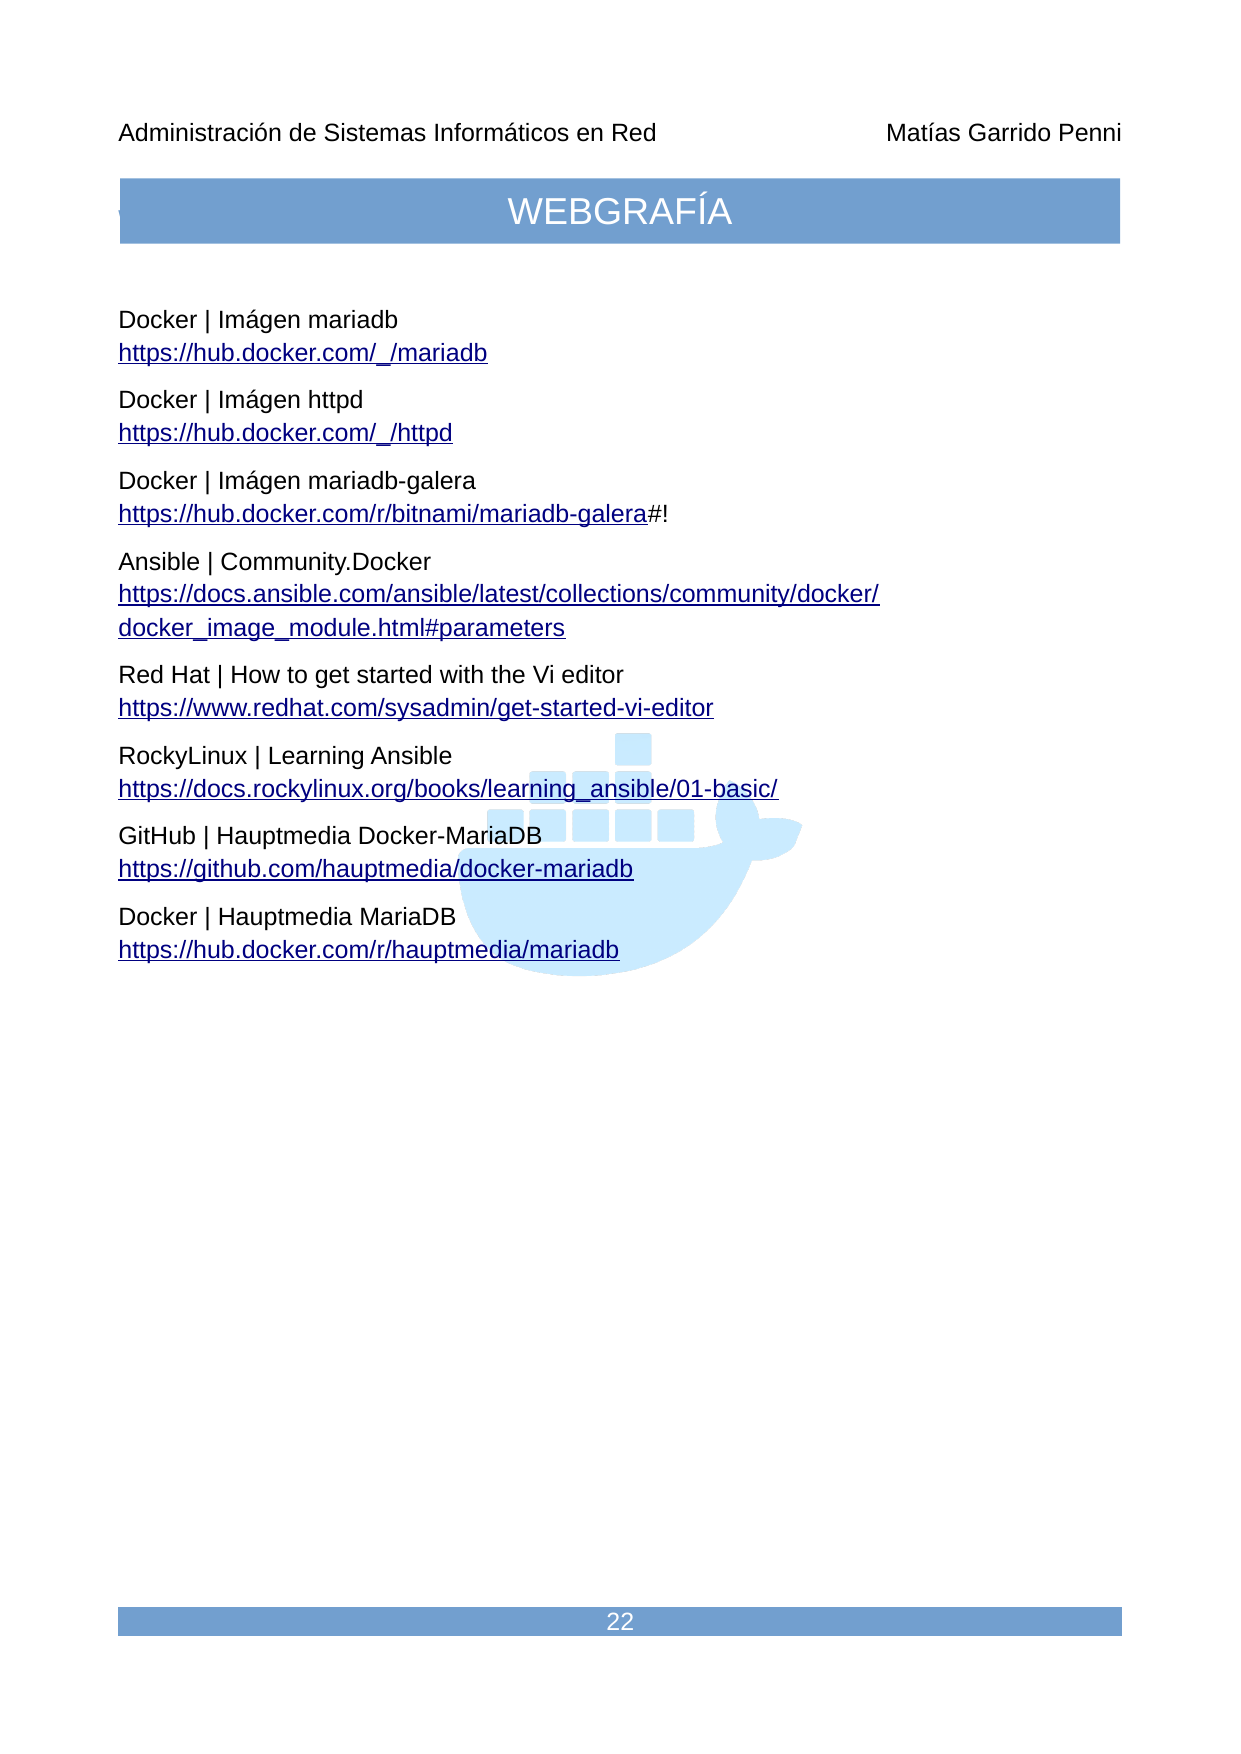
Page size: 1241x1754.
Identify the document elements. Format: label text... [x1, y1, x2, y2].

text Ansible | Community.Docker https://docs.ansible.com/ansible/latest/collections/community/docker/docker_image_module.html#parameters [118, 546, 1122, 641]
text Docker | Imágen mariadb-galera https://hub.docker.com/r/bitnami/mariadb-galera#! [118, 466, 1122, 528]
picture [248, 964, 993, 1081]
picture [248, 883, 993, 902]
text Docker | Hauptmedia MariaDB https://hub.docker.com/r/hauptmedia/mariadb [118, 902, 1122, 964]
picture [248, 802, 993, 821]
picture [248, 722, 993, 741]
text GitHub | Hauptmedia Docker-MariaDB https://github.com/hauptmedia/docker-mariadb [118, 821, 1122, 883]
text Docker | Imágen httpd https://hub.docker.com/_/httpd [118, 385, 1122, 447]
text Docker | Imágen mariadb https://hub.docker.com/_/mariadb [118, 304, 1122, 366]
text RockyLinux | Learning Ansible https://docs.rockylinux.org/books/learning_ansible/01-basic/ [118, 741, 1122, 802]
text Red Hat | How to get started with the Vi editor https://www.redhat.com/sysadmin/get-started-vi-editor [118, 660, 1122, 722]
